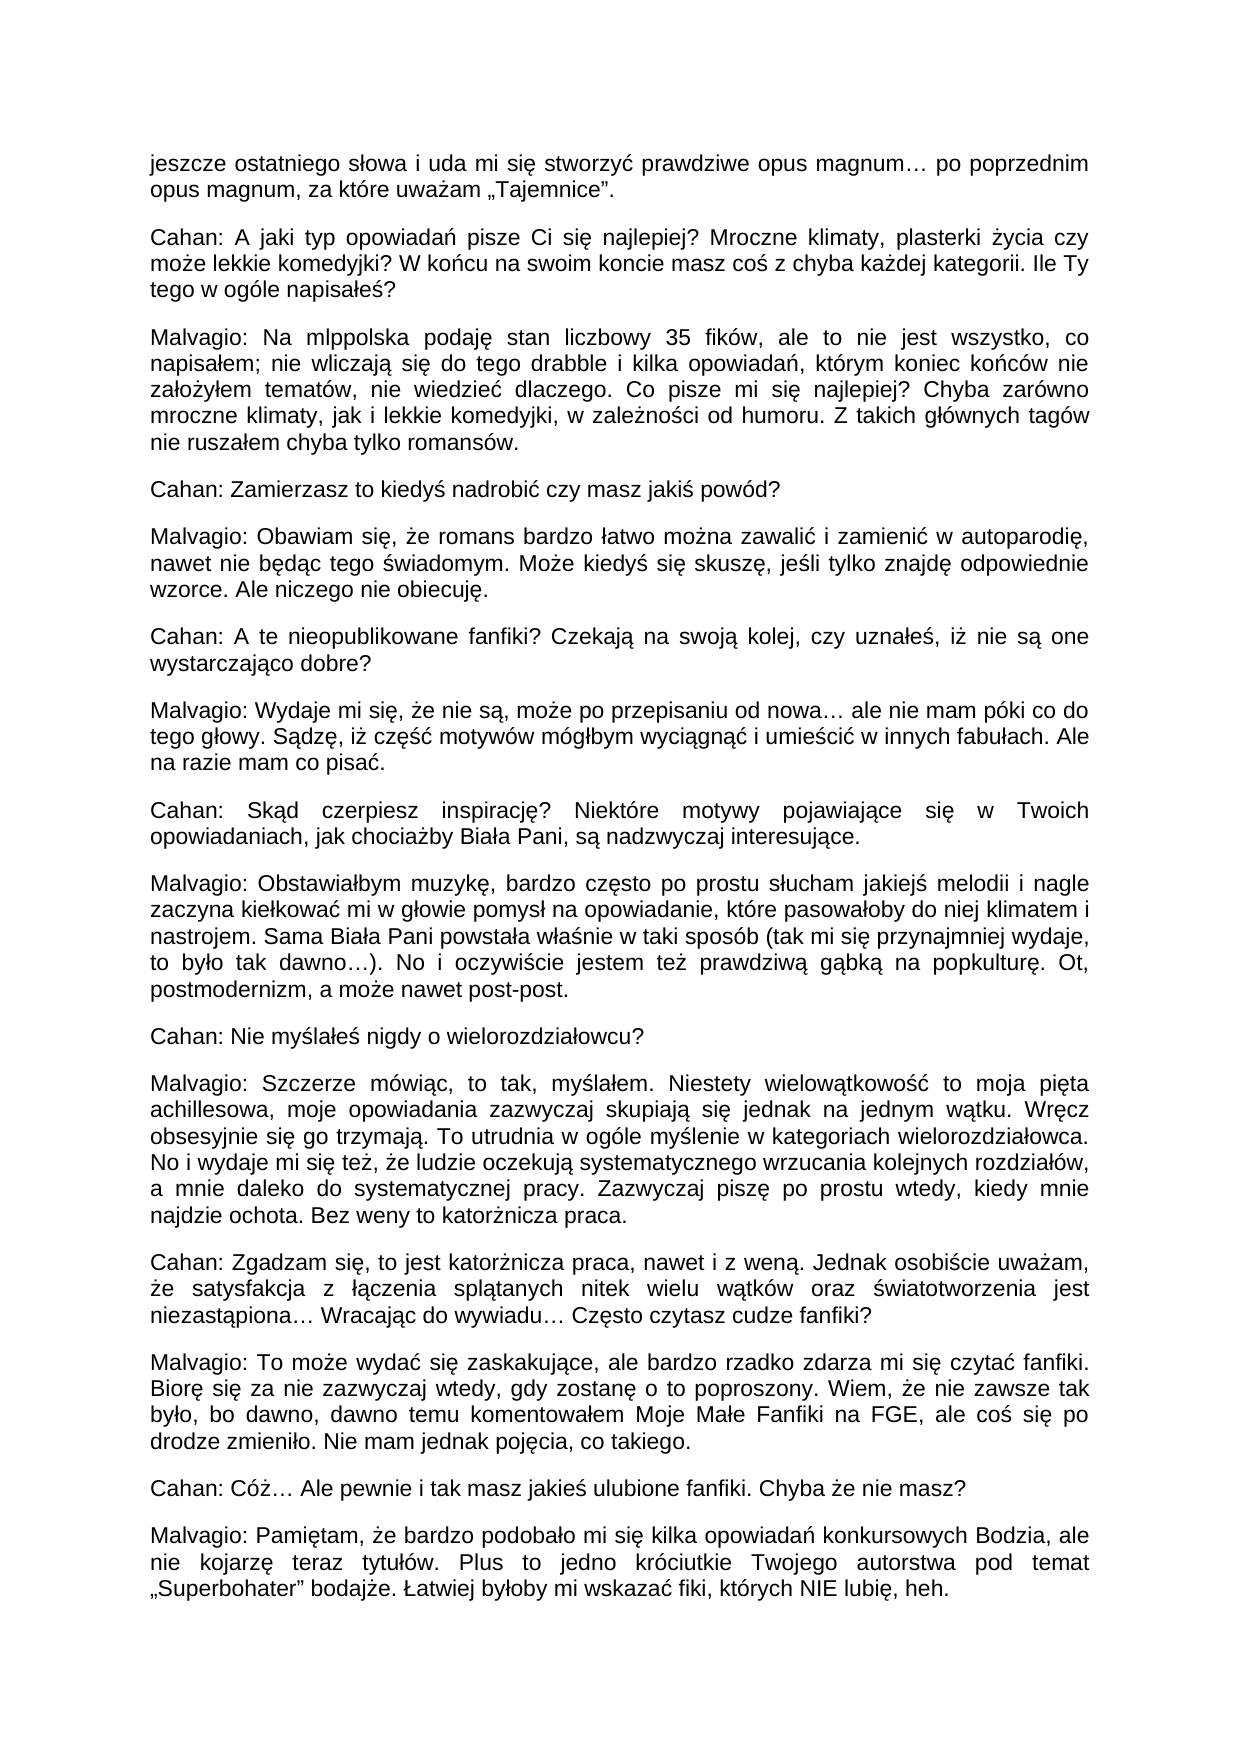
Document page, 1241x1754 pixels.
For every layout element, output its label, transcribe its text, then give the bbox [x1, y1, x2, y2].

text Malvagio: Wydaje mi się, że nie są, może po przepisaniu od nowa… ale nie mam póki co do tego głowy. Sądzę, iż część motywów mógłbym wyciągnąć i umieścić w innych fabułach. Ale na razie mam co pisać. [150, 697, 1090, 776]
text Cahan: A jaki typ opowiadań pisze Ci się najlepiej? Mroczne klimaty, plasterki życia czy może lekkie komedyjki? W końcu na swoim koncie masz coś z chyba każdej kategorii. Ile Ty tego w ogóle napisałeś? [150, 223, 1090, 303]
text Cahan: Nie myślałeś nigdy o wielorozdziałowcu? [150, 1023, 1090, 1049]
text Cahan: Cóż… Ale pewnie i tak masz jakieś ulubione fanfiki. Chyba że nie masz? [150, 1475, 1090, 1501]
text Malvagio: Pamiętam, że bardzo podobało mi się kilka opowiadań konkursowych Bodzia, ale nie kojarzę teraz tytułów. Plus to jedno króciutkie Twojego autorstwa pod temat „Superbohater” bodajże. Łatwiej byłoby mi wskazać fiki, których NIE lubię, heh. [150, 1522, 1090, 1601]
text jeszcze ostatniego słowa i uda mi się stworzyć prawdziwe opus magnum… po poprzednim opus magnum, za które uważam „Tajemnice”. [150, 150, 1090, 203]
text Malvagio: To może wydać się zaskakujące, ale bardzo rzadko zdarza mi się czytać fanfiki. Biorę się za nie zazwyczaj wtedy, gdy zostanę o to poproszony. Wiem, że nie zawsze tak było, bo dawno, dawno temu komentowałem Moje Małe Fanfiki na FGE, ale coś się po drodze zmieniło. Nie mam jednak pojęcia, co takiego. [150, 1349, 1090, 1454]
text Malvagio: Obawiam się, że romans bardzo łatwo można zawalić i zamienić w autoparodię, nawet nie będąc tego świadomym. Może kiedyś się skuszę, jeśli tylko znajdę odpowiednie wzorce. Ale niczego nie obiecuję. [150, 523, 1090, 602]
text Cahan: Zgadzam się, to jest katorżnicza praca, nawet i z weną. Jednak osobiście uważam, że satysfakcja z łączenia splątanych nitek wielu wątków oraz światotworzenia jest niezastąpiona… Wracając do wywiadu… Często czytasz cudze fanfiki? [150, 1249, 1090, 1328]
text Cahan: Zamierzasz to kiedyś nadrobić czy masz jakiś powód? [150, 476, 1090, 502]
text Cahan: Skąd czerpiesz inspirację? Niektóre motywy pojawiające się w Twoich opowiadaniach, jak chociażby Biała Pani, są nadzwyczaj interesujące. [150, 797, 1090, 849]
text Malvagio: Szczerze mówiąc, to tak, myślałem. Niestety wielowątkowość to moja pięta achillesowa, moje opowiadania zazwyczaj skupiają się jednak na jednym wątku. Wręcz obsesyjnie się go trzymają. To utrudnia w ogóle myślenie w kategoriach wielorozdziałowca. No i wydaje mi się też, że ludzie oczekują systematycznego wrzucania kolejnych rozdziałów, a mnie daleko do systematycznej pracy. Zazwyczaj piszę po prostu wtedy, kiedy mnie najdzie ochota. Bez weny to katorżnicza praca. [150, 1070, 1090, 1228]
text Malvagio: Na mlppolska podaję stan liczbowy 35 fików, ale to nie jest wszystko, co napisałem; nie wliczają się do tego drabble i kilka opowiadań, którym koniec końców nie założyłem tematów, nie wiedzieć dlaczego. Co pisze mi się najlepiej? Chyba zarówno mroczne klimaty, jak i lekkie komedyjki, w zależności od humoru. Z takich głównych tagów nie ruszałem chyba tylko romansów. [150, 323, 1090, 455]
text Malvagio: Obstawiałbym muzykę, bardzo często po prostu słucham jakiejś melodii i nagle zaczyna kiełkować mi w głowie pomysł na opowiadanie, które pasowałoby do niej klimatem i nastrojem. Sama Biała Pani powstała właśnie w taki sposób (tak mi się przynajmniej wydaje, to było tak dawno…). No i oczywiście jestem też prawdziwą gąbką na popkulturę. Ot, postmodernizm, a może nawet post-post. [150, 870, 1090, 1002]
text Cahan: A te nieopublikowane fanfiki? Czekają na swoją kolej, czy uznałeś, iż nie są one wystarczająco dobre? [150, 623, 1090, 676]
